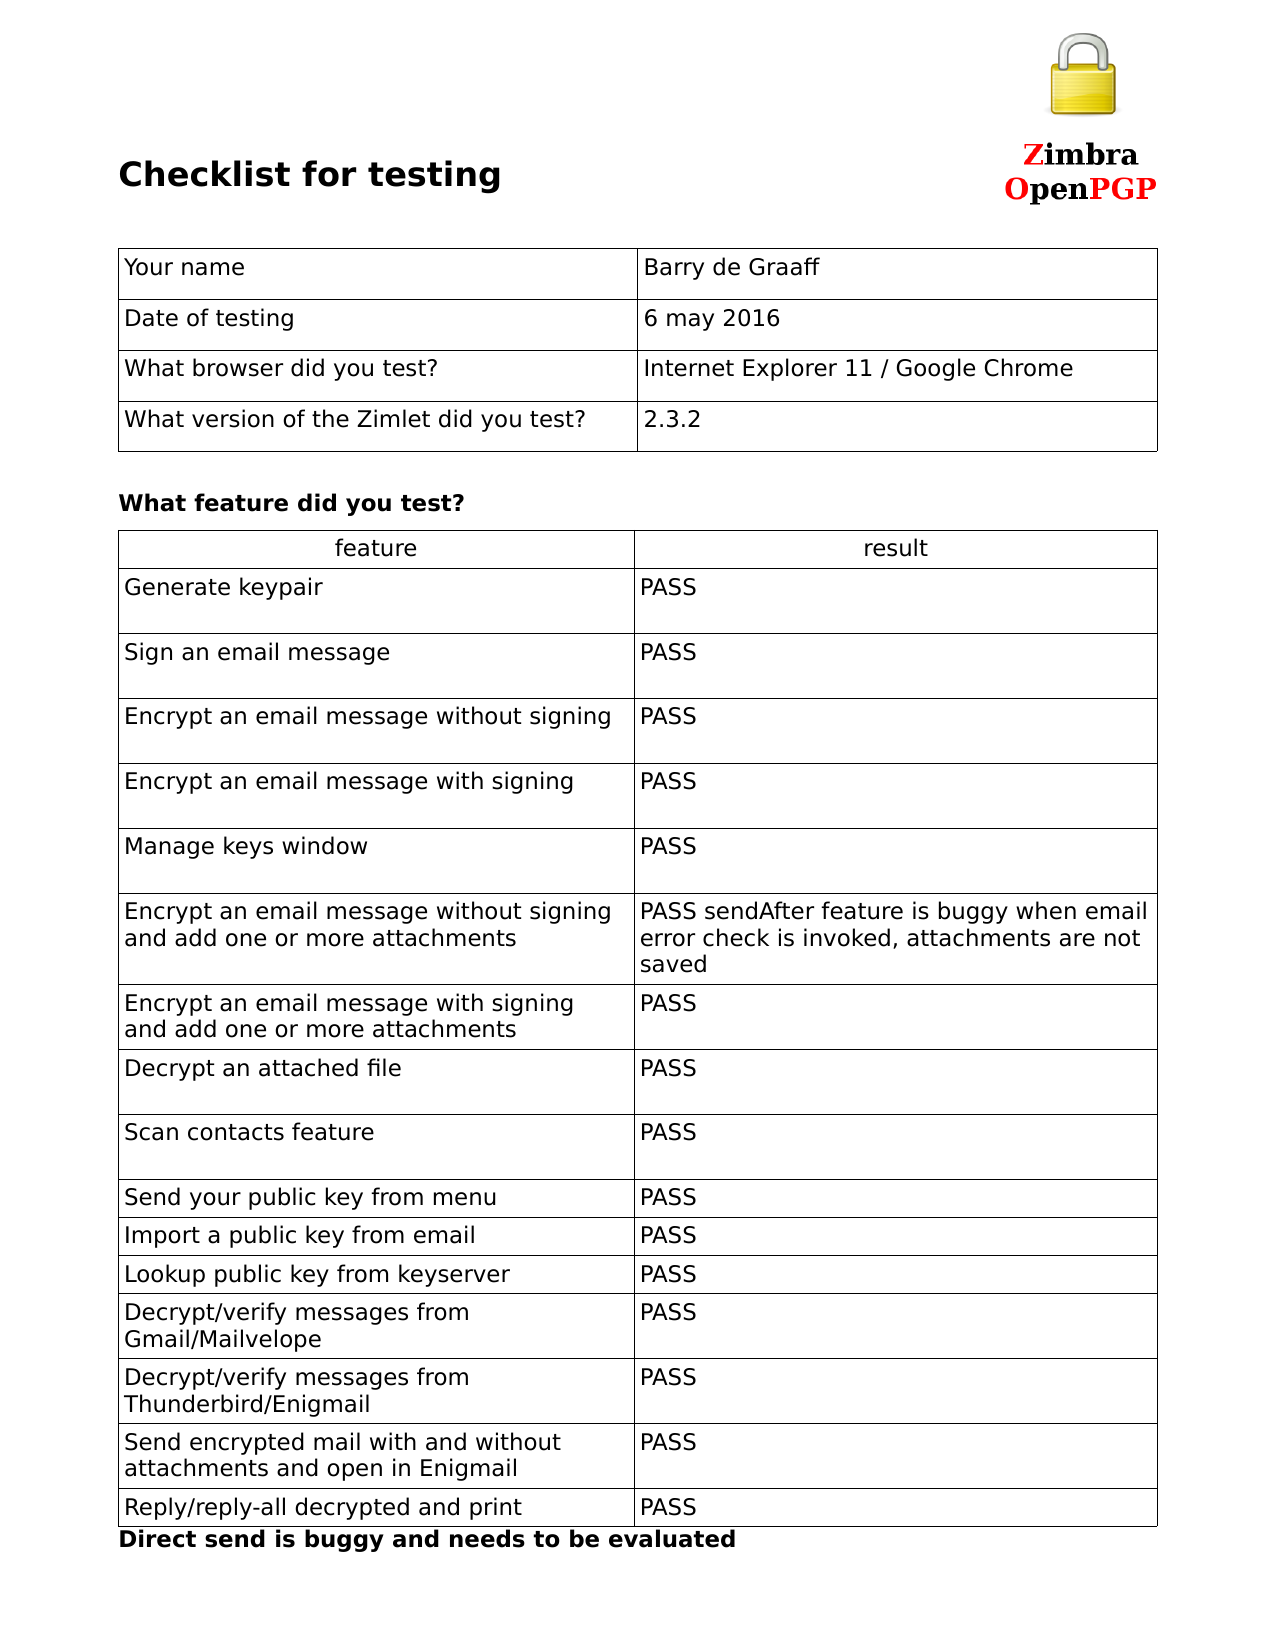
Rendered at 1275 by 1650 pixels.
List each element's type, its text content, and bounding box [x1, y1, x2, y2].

table_cell What browser did you test? [119, 351, 637, 401]
table_cell PASS sendAfter feature is buggy when email error check is invoked, attachments are not saved [635, 894, 1157, 984]
table_cell PASS [635, 1218, 1157, 1255]
table_cell PASS [635, 829, 1157, 892]
table_header feature [119, 531, 634, 568]
table_cell Generate keypair [119, 569, 634, 633]
table_cell Sign an email message [119, 634, 634, 698]
table_cell Encrypt an email message with signing [119, 764, 634, 827]
table_header Your name [119, 249, 637, 299]
table_cell PASS [635, 1256, 1157, 1293]
table_cell Lookup public key from keyserver [119, 1256, 634, 1293]
table_cell PASS [635, 764, 1157, 827]
table_cell Decrypt/verify messages from Thunderbird/Enigmail [119, 1359, 634, 1423]
table_cell PASS [635, 1424, 1157, 1488]
table_cell Date of testing [119, 300, 637, 350]
table_cell Decrypt/verify messages from Gmail/Mailvelope [119, 1294, 634, 1358]
table_header Barry de Graaff [638, 249, 1157, 299]
table_cell Manage keys window [119, 829, 634, 892]
table_cell Encrypt an email message with signing and add one or more attachments [119, 985, 634, 1049]
table_cell Send encrypted mail with and without attachments and open in Enigmail [119, 1424, 634, 1488]
table_cell Internet Explorer 11 / Google Chrome [638, 351, 1157, 401]
table_cell PASS [635, 1180, 1157, 1217]
text What feature did you test? [118, 491, 1157, 517]
table_cell PASS [635, 699, 1157, 763]
table_cell What version of the Zimlet did you test? [119, 402, 637, 451]
table_cell PASS [635, 1359, 1157, 1423]
table_cell Encrypt an email message without signing [119, 699, 634, 763]
table_cell 6 may 2016 [638, 300, 1157, 350]
table_cell PASS [635, 1115, 1157, 1179]
table_cell Encrypt an email message without signing and add one or more attachments [119, 894, 634, 984]
table_cell PASS [635, 1050, 1157, 1114]
table_header result [635, 531, 1157, 568]
table_cell PASS [635, 1489, 1157, 1526]
table_cell Scan contacts feature [119, 1115, 634, 1179]
table_cell Decrypt an attached file [119, 1050, 634, 1114]
picture [1004, 32, 1157, 205]
table_cell Import a public key from email [119, 1218, 634, 1255]
table_cell Reply/reply-all decrypted and print [119, 1489, 634, 1526]
table_cell PASS [635, 1294, 1157, 1358]
table_cell PASS [635, 569, 1157, 633]
table_cell 2.3.2 [638, 402, 1157, 451]
table_cell PASS [635, 985, 1157, 1049]
text Direct send is buggy and needs to be evaluated [118, 1527, 1157, 1553]
subtitle Checklist for testing [118, 155, 1004, 194]
table_cell Send your public key from menu [119, 1180, 634, 1217]
table_cell PASS [635, 634, 1157, 698]
